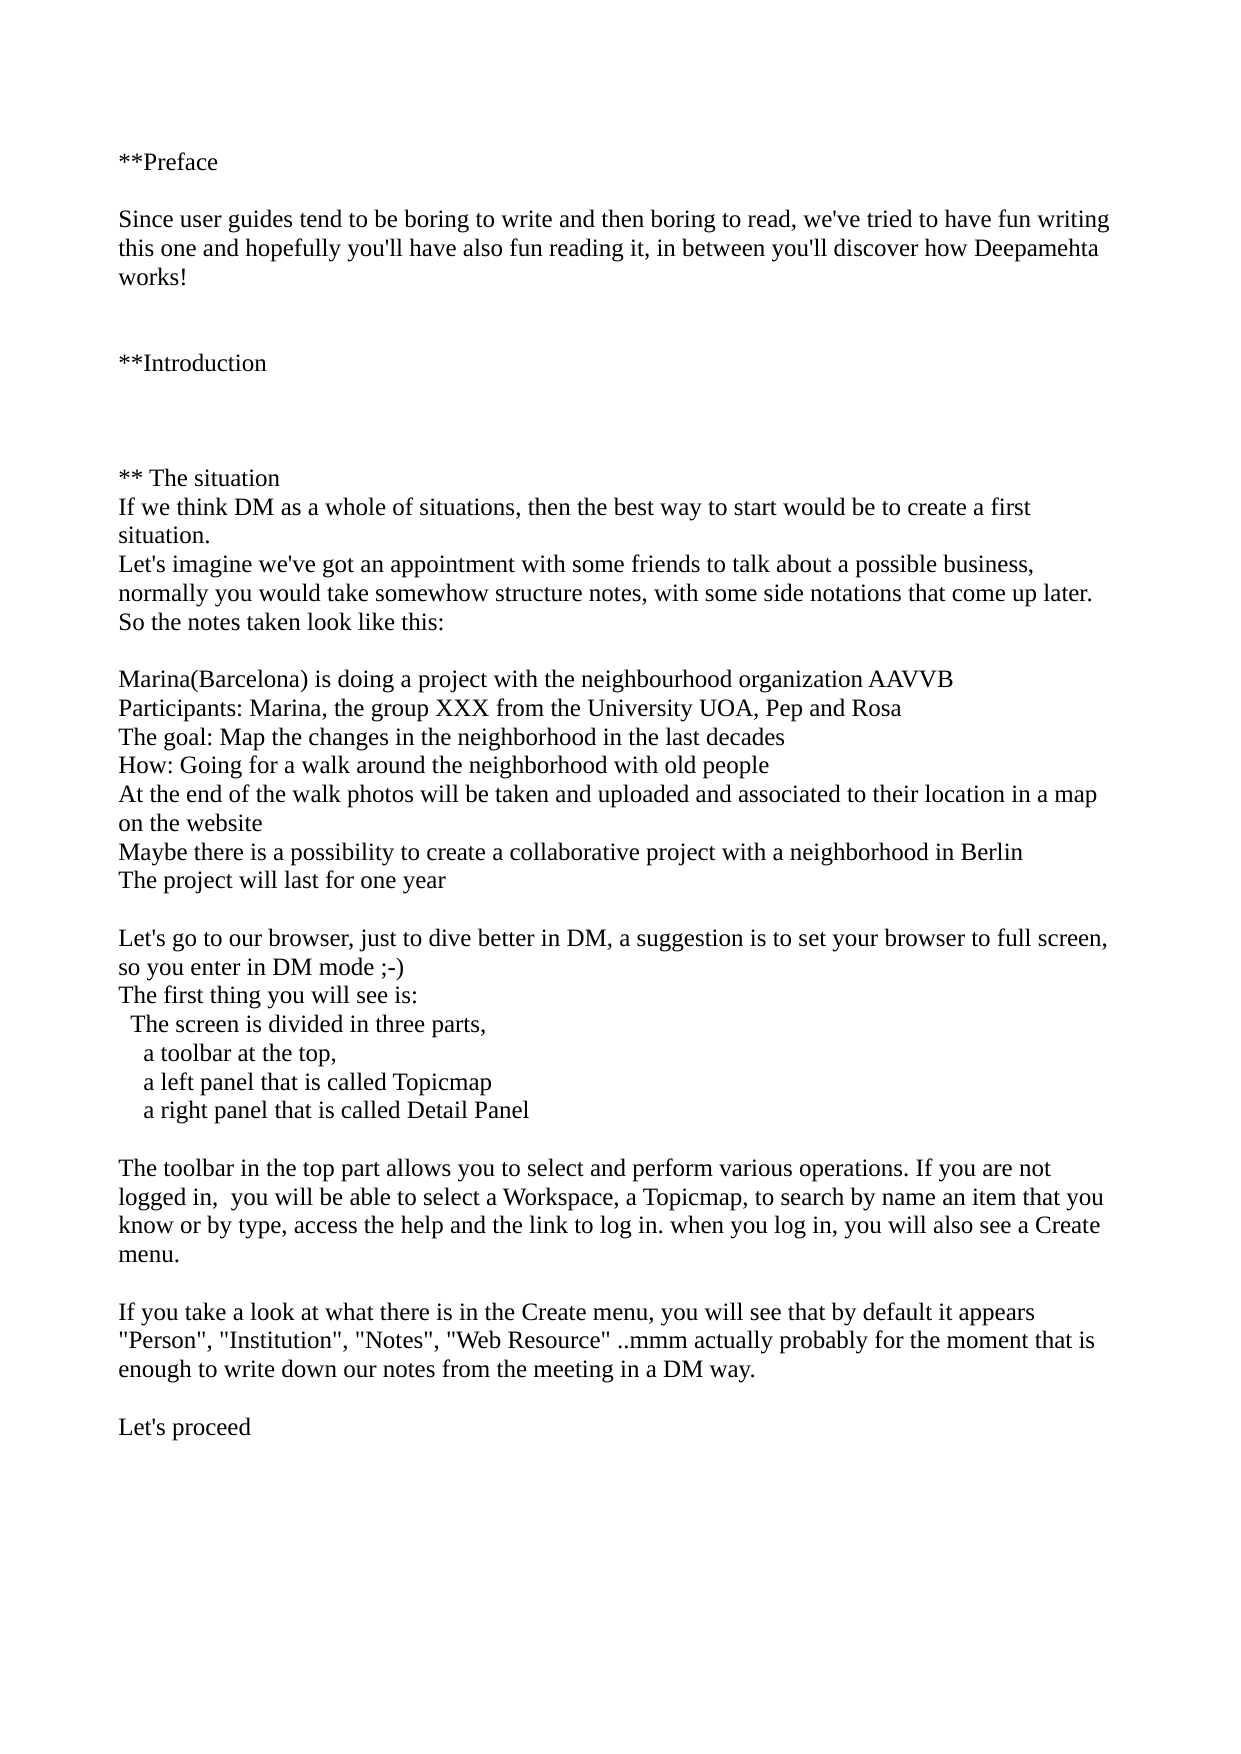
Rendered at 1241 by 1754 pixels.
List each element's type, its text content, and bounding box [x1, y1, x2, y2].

text At the end of the walk photos will be taken and uploaded and associated to their location in a map on the website [118, 779, 1122, 837]
text So the notes taken look like this: [118, 607, 1122, 636]
text If you take a look at what there is in the Create menu, you will see that by default it appears "Person", "Institution", "Notes", "Web Resource" ..mmm actually probably for the moment that is enough to write down our notes from the meeting in a DM way. [118, 1297, 1122, 1383]
text a right panel that is called Detail Panel [118, 1096, 1122, 1124]
text ** The situation [118, 463, 1122, 492]
text The screen is divided in three parts, [118, 1009, 1122, 1038]
text Let's imagine we've got an appointment with some friends to talk about a possible business, normally you would take somewhow structure notes, with some side notations that come up later. [118, 549, 1122, 607]
text Marina(Barcelona) is doing a project with the neighbourhood organization AAVVB [118, 664, 1122, 693]
text The toolbar in the top part allows you to select and perform various operations. If you are not logged in, you will be able to select a Workspace, a Topicmap, to search by name an item that you know or by type, access the help and the link to log in. when you log in, you will also see a Create menu. [118, 1153, 1122, 1268]
text Let's proceed [118, 1412, 1122, 1441]
text Participants: Marina, the group XXX from the University UOA, Pep and Rosa [118, 693, 1122, 722]
text Since user guides tend to be boring to write and then boring to read, we've tried to have fun writing this one and hopefully you'll have also fun reading it, in between you'll discover how Deepamehta works! [118, 204, 1122, 291]
text If we think DM as a whole of situations, then the best way to start would be to create a first situation. [118, 492, 1122, 549]
text Let's go to our browser, just to dive better in DM, a suggestion is to set your browser to full screen, so you enter in DM mode ;-) [118, 923, 1122, 981]
text The first thing you will see is: [118, 981, 1122, 1009]
text **Preface [118, 147, 1122, 176]
text Maybe there is a possibility to create a collaborative project with a neighborhood in Berlin [118, 837, 1122, 866]
text How: Going for a walk around the neighborhood with old people [118, 751, 1122, 779]
text **Introduction [118, 348, 1122, 377]
text The goal: Map the changes in the neighborhood in the last decades [118, 722, 1122, 751]
text a toolbar at the top, [118, 1038, 1122, 1067]
text a left panel that is called Topicmap [118, 1067, 1122, 1096]
text The project will last for one year [118, 866, 1122, 894]
